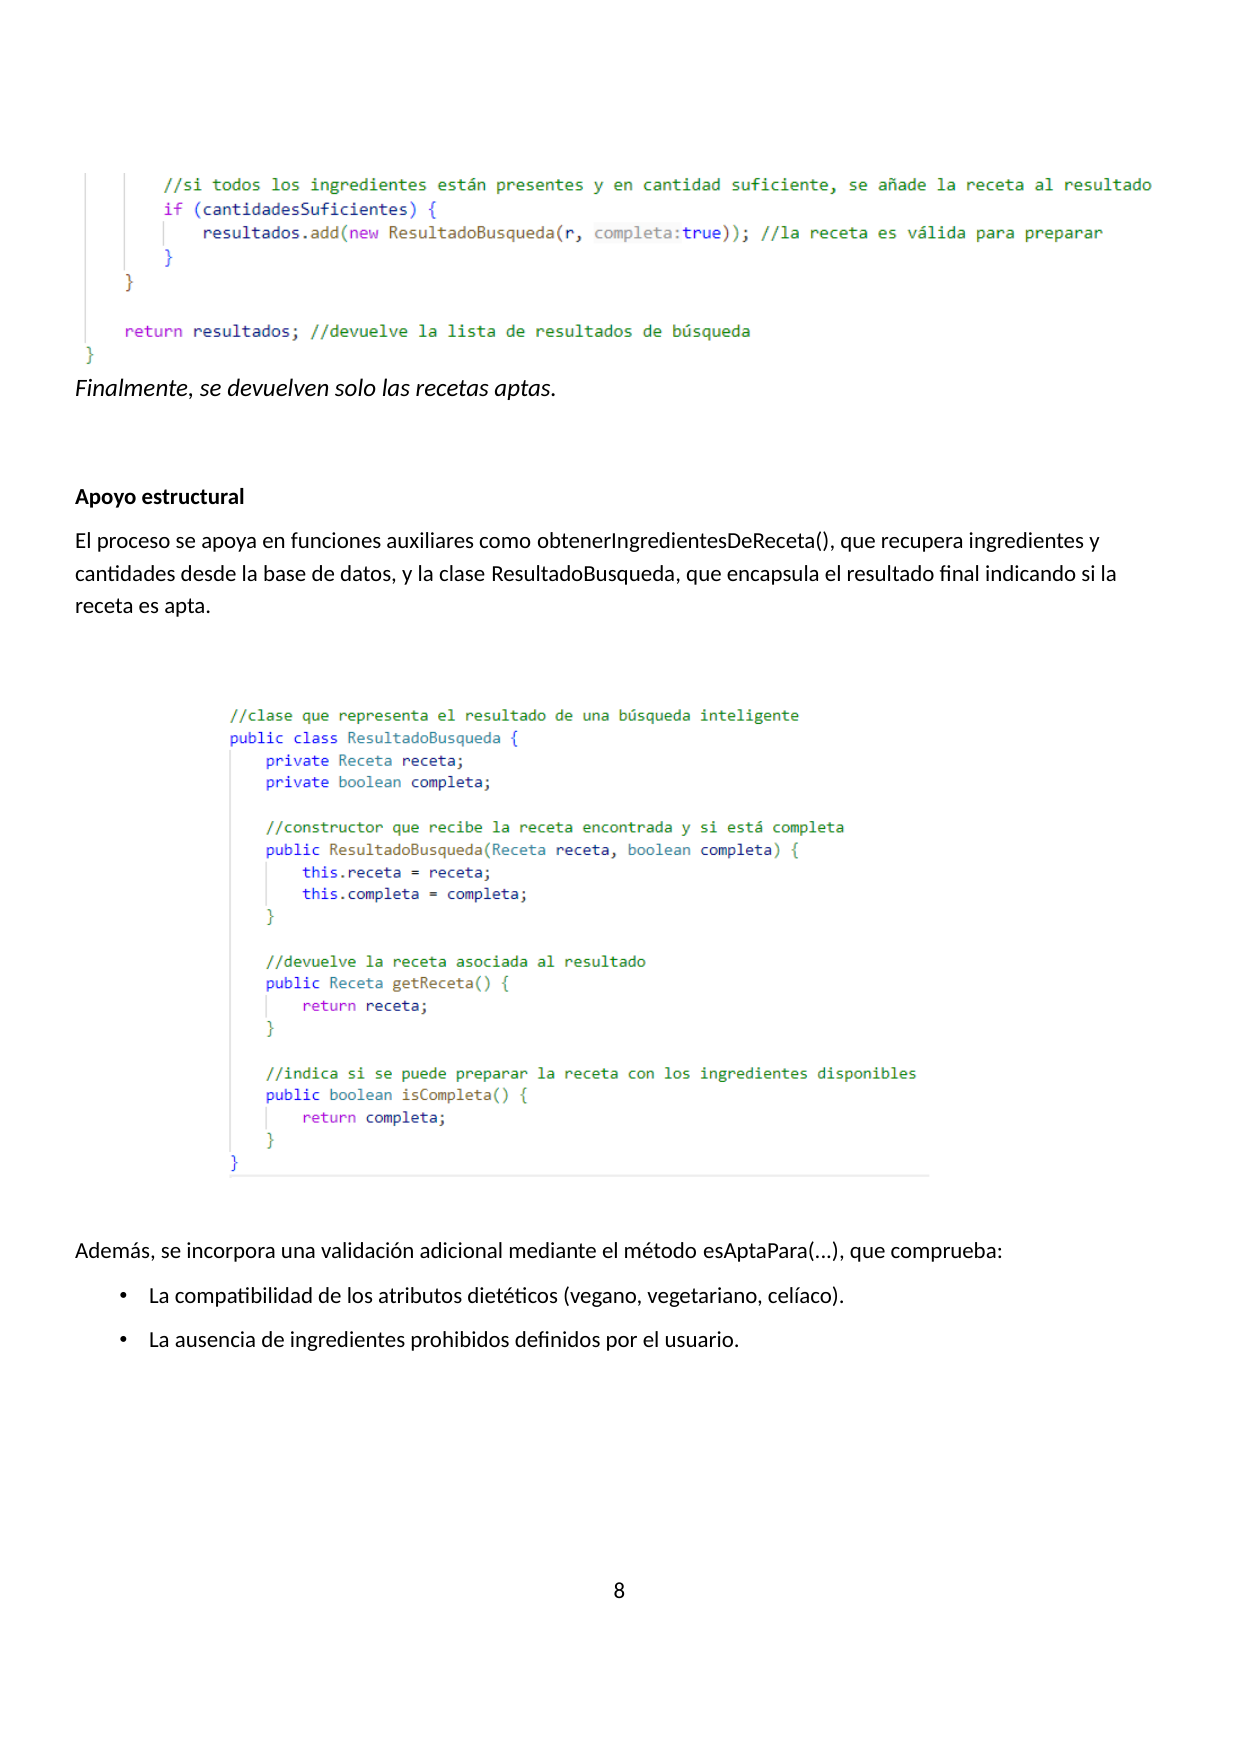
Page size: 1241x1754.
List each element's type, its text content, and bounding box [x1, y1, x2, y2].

list La compatibilidad de los atributos dietéticos (vegano, vegetariano, celíaco). [119, 1281, 1163, 1309]
text El proceso se apoya en funciones auxiliares como obtenerIngredientesDeReceta(), que recupera ingredientes y cantidades desde la base de datos, y la clase ResultadoBusqueda, que encapsula el resultado final indicando si la receta es apta. [75, 526, 1163, 619]
list La ausencia de ingredientes prohibidos definidos por el usuario. [119, 1326, 1163, 1353]
subtitle Apoyo estructural [75, 482, 1163, 510]
text Además, se incorpora una validación adicional mediante el método esAptaPara(...), que comprueba: [75, 1236, 1163, 1264]
picture [225, 706, 930, 1178]
picture [75, 173, 1164, 369]
text Finalmente, se devuelven solo las recetas aptas. [75, 369, 1163, 403]
